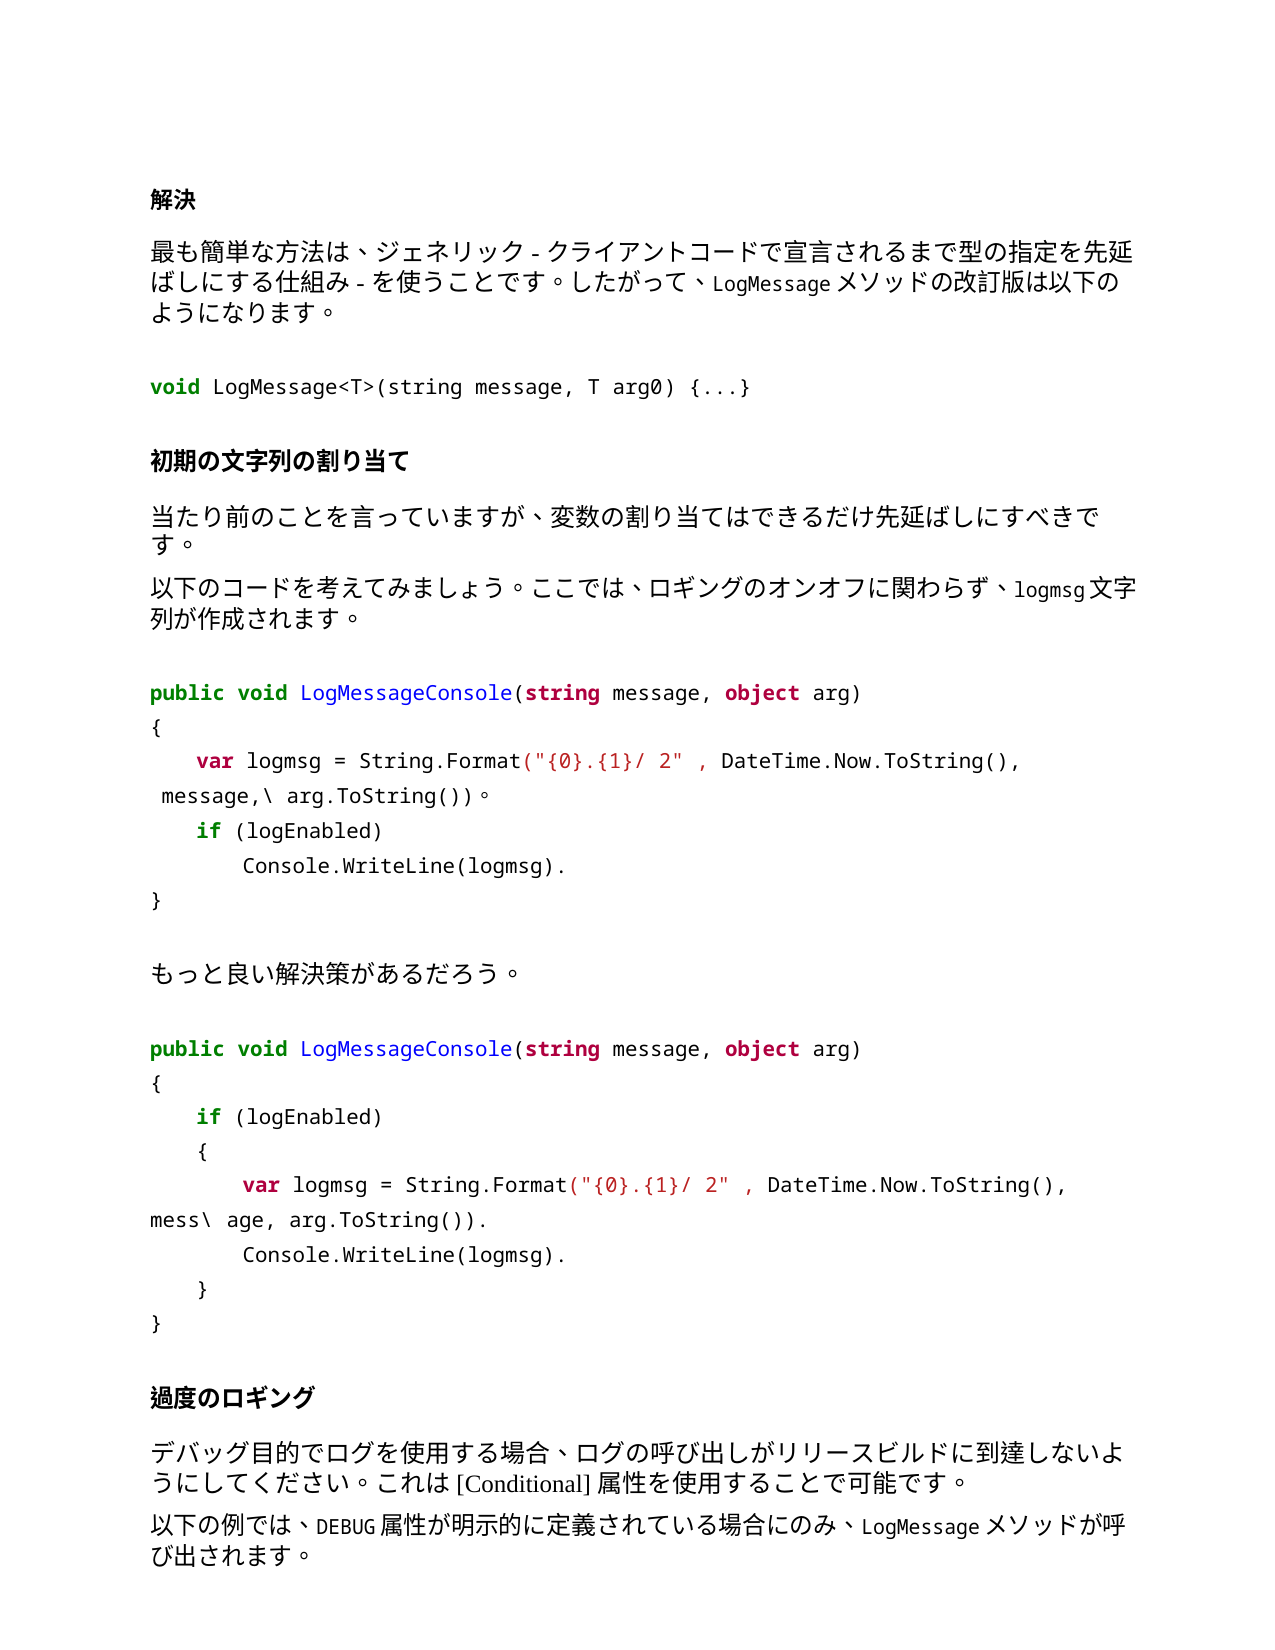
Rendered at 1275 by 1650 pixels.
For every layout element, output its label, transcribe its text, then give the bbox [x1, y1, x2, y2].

subtitle 初期の文字列の割り当て [150, 444, 1137, 478]
text var logmsg = String.Format("{0}.{1}/ 2" , DateTime.Now.ToString(), message,\ arg.ToString())。 [161, 747, 1137, 810]
text 解決 [150, 187, 1137, 213]
text public void LogMessageConsole(string message, object arg) [150, 678, 1137, 707]
text public void LogMessageConsole(string message, object arg) [150, 1034, 1137, 1062]
text もっと良い解決策があるだろう。 [150, 960, 1137, 989]
text } [150, 1308, 1137, 1337]
text } [150, 886, 1137, 914]
text void LogMessage<T>(string message, T arg0) {...} [150, 372, 1137, 401]
text 最も簡単な方法は、ジェネリック - クライアントコードで宣言されるまで型の指定を先延ばしにする仕組み - を使うことです。したがって、LogMessageメソッドの改訂版は以下のようになります。 [150, 238, 1137, 327]
text デバッグ目的でログを使用する場合、ログの呼び出しがリリースビルドに到達しないようにしてください。これは [Conditional] 属性を使用することで可能です。 [150, 1439, 1126, 1498]
text 以下のコードを考えてみましょう。ここでは、ロギングのオンオフに関わらず、logmsg文字列が作成されます。 [150, 574, 1137, 633]
text var logmsg = String.Format("{0}.{1}/ 2" , DateTime.Now.ToString(), mess\ age, arg.ToString()). [150, 1170, 1126, 1233]
text if (logEnabled) Console.WriteLine(logmsg). [196, 816, 664, 879]
subtitle 過度のロギング [150, 1380, 1137, 1414]
text } [196, 1274, 1137, 1302]
text if (logEnabled) [196, 1102, 1137, 1131]
text 以下の例では、DEBUG属性が明示的に定義されている場合にのみ、LogMessageメソッドが呼び出されます。 [150, 1511, 1137, 1571]
text 当たり前のことを言っていますが、変数の割り当てはできるだけ先延ばしにすべきです。 [150, 503, 1137, 560]
text { [196, 1136, 1137, 1165]
text { [150, 1068, 1137, 1096]
text Console.WriteLine(logmsg). [242, 1240, 1137, 1268]
text { [150, 712, 1137, 741]
